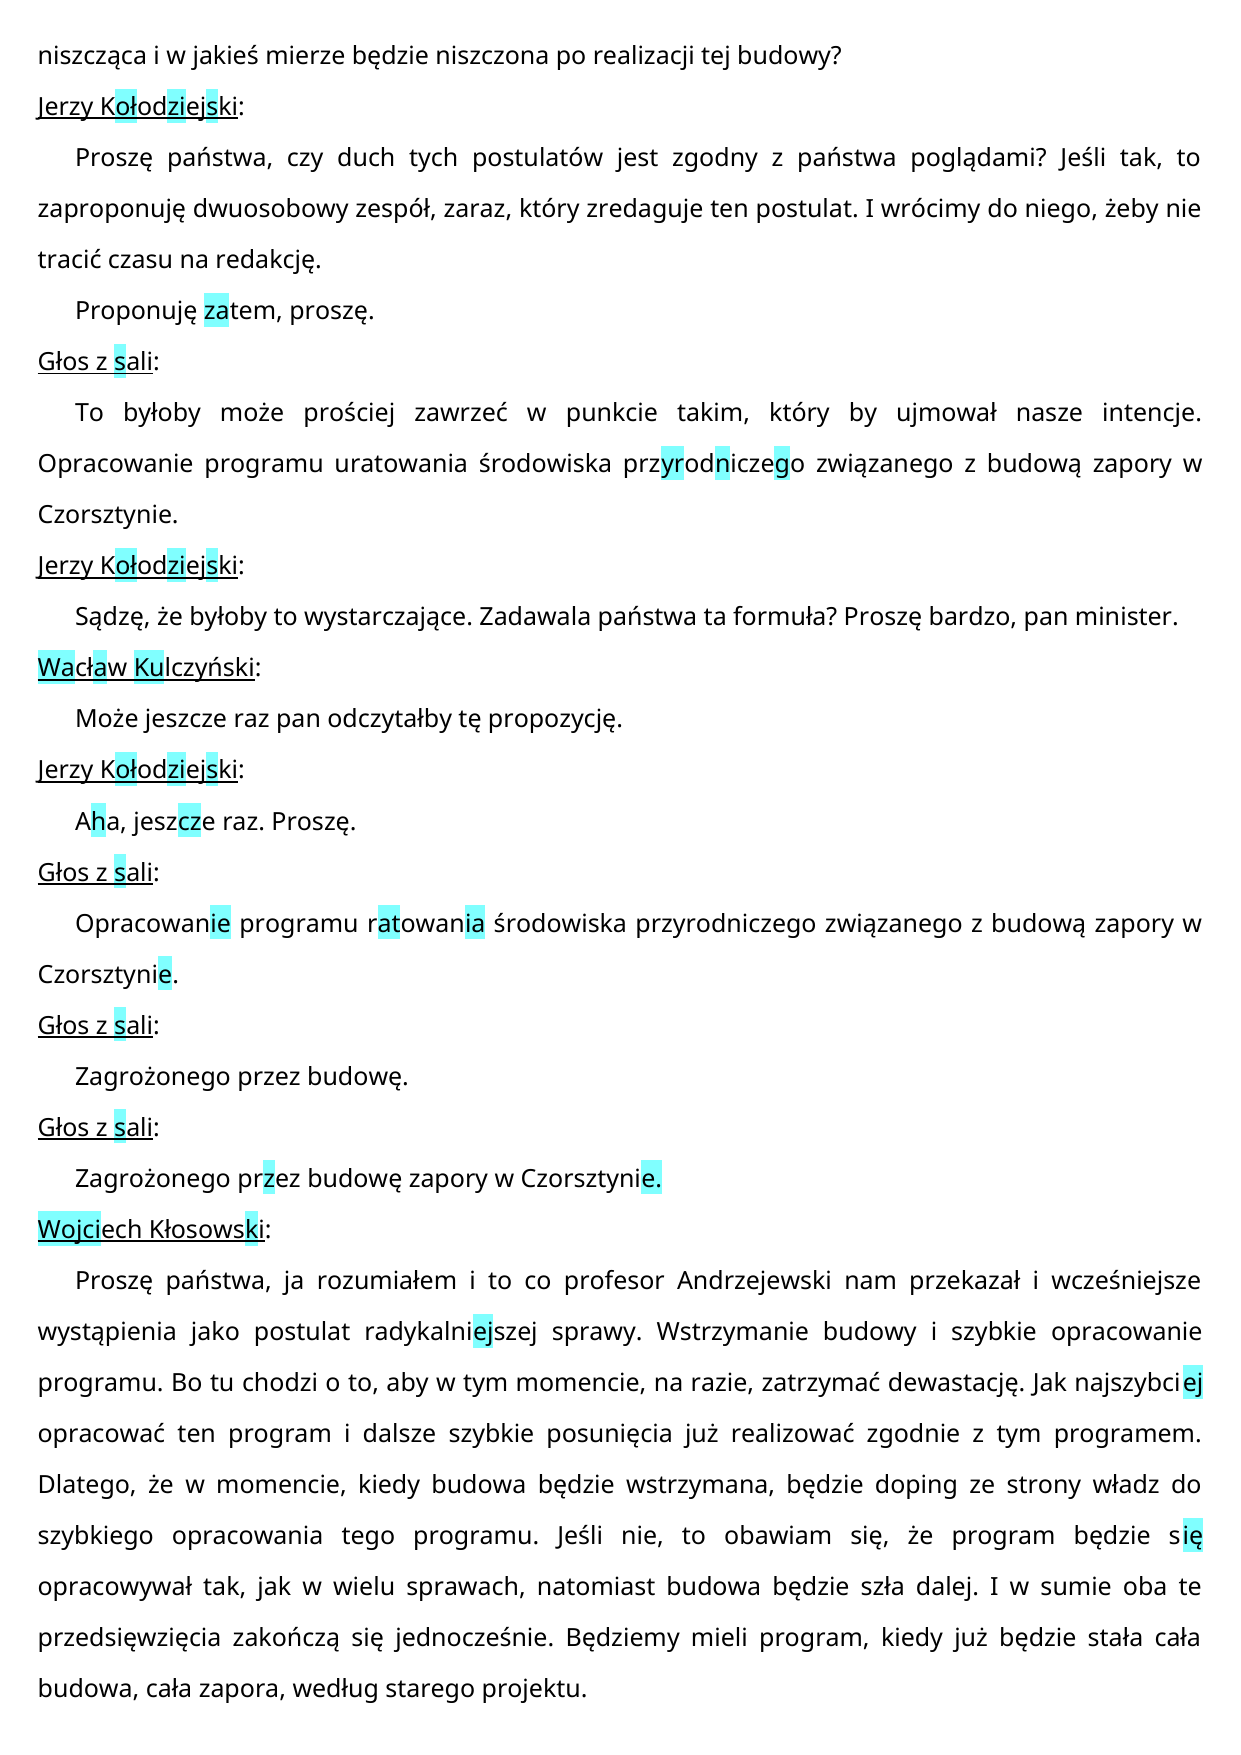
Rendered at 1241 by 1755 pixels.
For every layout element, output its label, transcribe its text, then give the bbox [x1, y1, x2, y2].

text Jerzy Kołodziejski: [37, 752, 1203, 786]
text Głos z sali: [37, 854, 1203, 888]
text Wojciech Kłosowski: [37, 1211, 1203, 1246]
text Głos z sali: [37, 1109, 1203, 1143]
text Opracowanie programu ratowania środowiska przyrodniczego związanego z budową zapory w Czorsztynie. [37, 905, 1203, 990]
text Głos z sali: [37, 1007, 1203, 1041]
text Proponuję zatem, proszę. [37, 293, 1203, 327]
text Jerzy Kołodziejski: [37, 88, 1203, 123]
text Jerzy Kołodziejski: [37, 548, 1203, 582]
text Zagrożonego przez budowę zapory w Czorsztynie. [37, 1160, 1203, 1194]
text Aha, jeszcze raz. Proszę. [37, 803, 1203, 837]
text Głos z sali: [37, 344, 1203, 378]
text Proszę państwa, ja rozumiałem i to co profesor Andrzejewski nam przekazał i wcześniejsze wystąpienia jako postulat radykalniejszej sprawy. Wstrzymanie budowy i szybkie opracowanie programu. Bo tu chodzi o to, aby w tym momencie, na razie, zatrzymać dewastację. Jak najszybciej opracować ten program i dalsze szybkie posunięcia już realizować zgodnie z tym programem. Dlatego, że w momencie, kiedy budowa będzie wstrzymana, będzie doping ze strony władz do szybkiego opracowania tego programu. Jeśli nie, to obawiam się, że program będzie się opracowywał tak, jak w wielu sprawach, natomiast budowa będzie szła dalej. I w sumie oba te przedsięwzięcia zakończą się jednocześnie. Będziemy mieli program, kiedy już będzie stała cała budowa, cała zapora, według starego projektu. [37, 1262, 1203, 1705]
text Sądzę, że byłoby to wystarczające. Zadawala państwa ta formuła? Proszę bardzo, pan minister. [37, 599, 1203, 633]
text To byłoby może prościej zawrzeć w punkcie takim, który by ujmował nasze intencje. Opracowanie programu uratowania środowiska przyrodniczego związanego z budową zapory w Czorsztynie. [37, 395, 1203, 531]
text Zagrożonego przez budowę. [37, 1058, 1203, 1092]
text Proszę państwa, czy duch tych postulatów jest zgodny z państwa poglądami? Jeśli tak, to zaproponuję dwuosobowy zespół, zaraz, który zredaguje ten postulat. I wrócimy do niego, żeby nie tracić czasu na redakcję. [37, 139, 1203, 276]
text Wacław Kulczyński: [37, 650, 1203, 684]
text Może jeszcze raz pan odczytałby tę propozycję. [37, 701, 1203, 735]
text niszcząca i w jakieś mierze będzie niszczona po realizacji tej budowy? [37, 37, 1203, 72]
